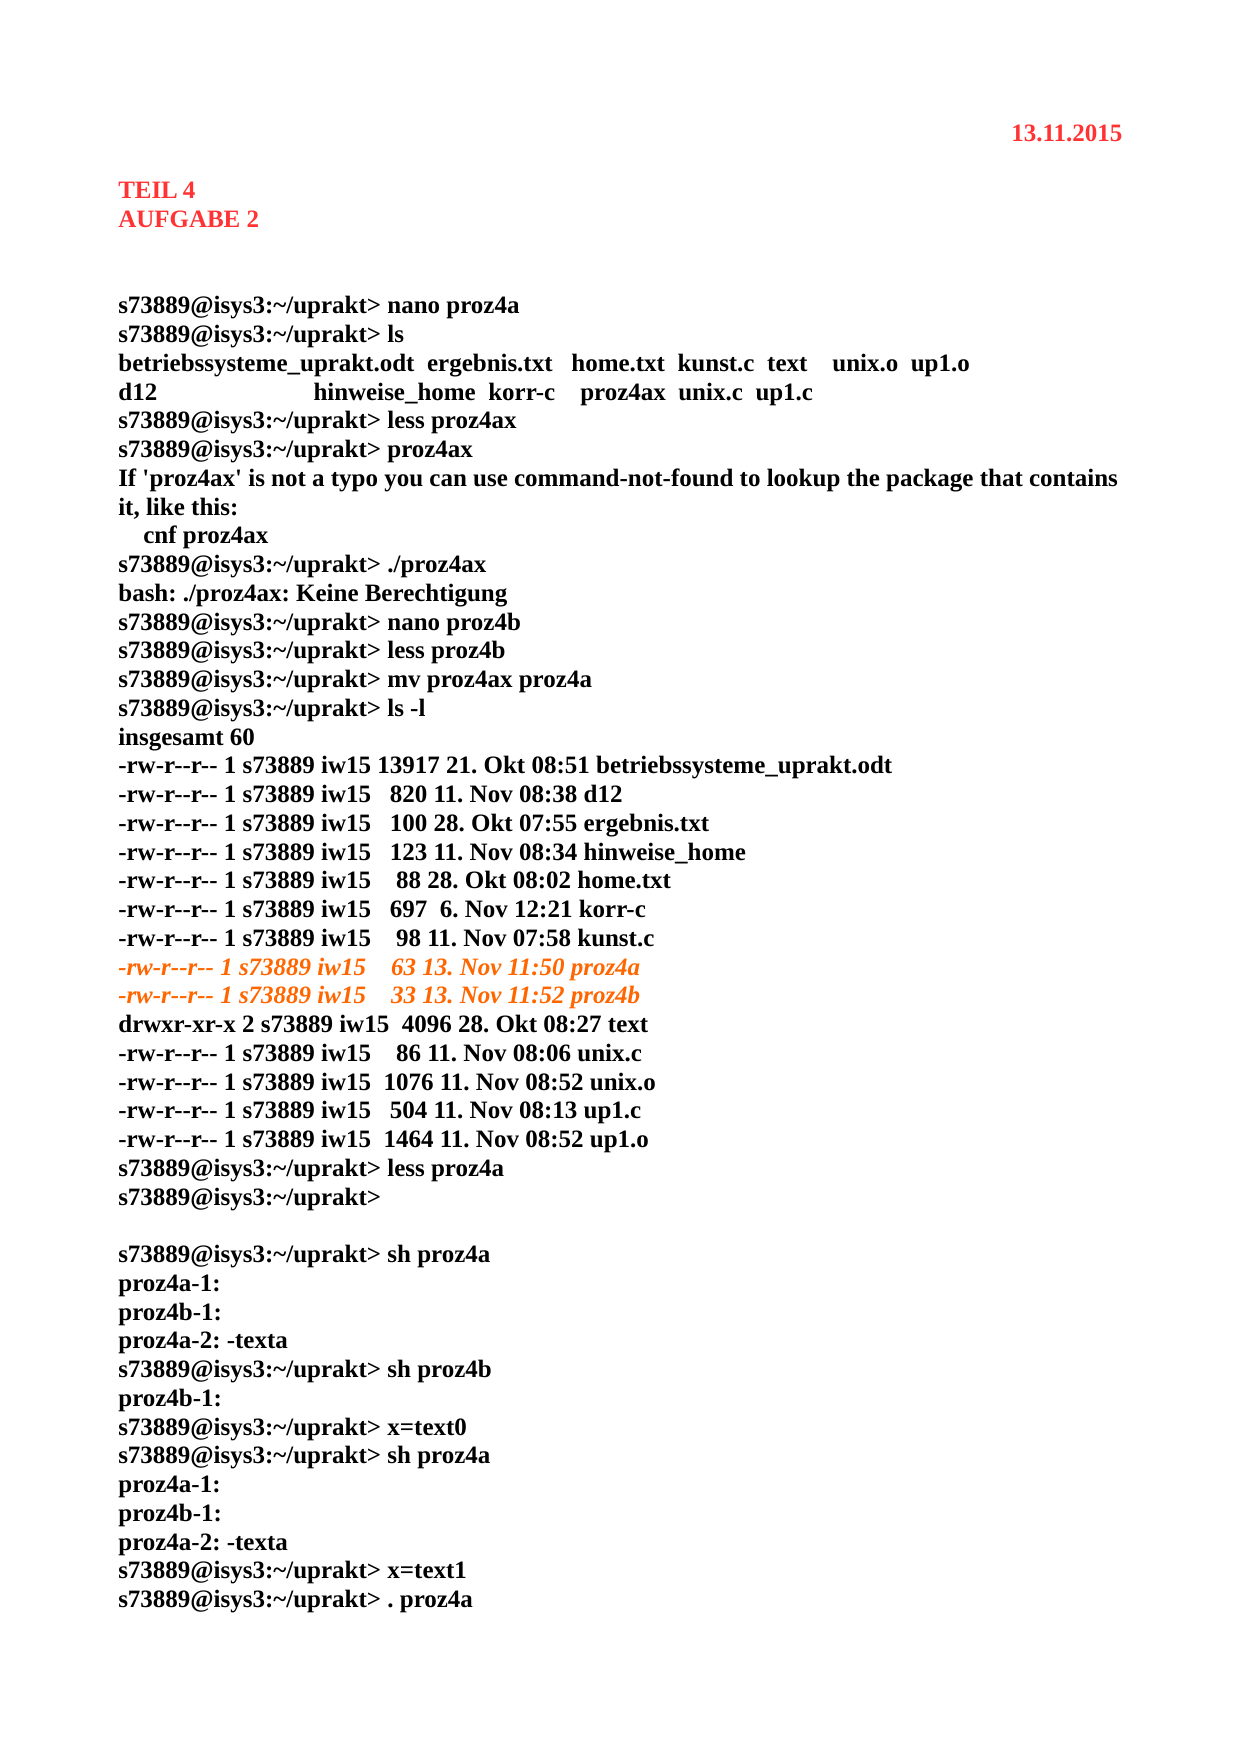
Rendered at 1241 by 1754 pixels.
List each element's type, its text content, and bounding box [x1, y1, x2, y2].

text proz4a-1: [118, 1469, 1122, 1498]
text s73889@isys3:~/uprakt> x=text0 [118, 1412, 1122, 1441]
text s73889@isys3:~/uprakt> mv proz4ax proz4a [118, 664, 1122, 693]
text insgesamt 60 [118, 722, 1122, 751]
text -rw-r--r-- 1 s73889 iw15 33 13. Nov 11:52 proz4b [118, 981, 1122, 1009]
text -rw-r--r-- 1 s73889 iw15 1076 11. Nov 08:52 unix.o [118, 1067, 1122, 1096]
text -rw-r--r-- 1 s73889 iw15 123 11. Nov 08:34 hinweise_home [118, 837, 1122, 866]
text proz4a-2: -texta [118, 1326, 1122, 1354]
text AUFGABE 2 [118, 204, 1122, 233]
text s73889@isys3:~/uprakt> ls -l [118, 693, 1122, 722]
text s73889@isys3:~/uprakt> sh proz4a [118, 1441, 1122, 1469]
text s73889@isys3:~/uprakt> less proz4a [118, 1153, 1122, 1182]
text s73889@isys3:~/uprakt> . proz4a [118, 1584, 1122, 1613]
text If 'proz4ax' is not a typo you can use command-not-found to lookup the package that contains it, like this: [118, 463, 1122, 521]
text s73889@isys3:~/uprakt> proz4ax [118, 434, 1122, 463]
text -rw-r--r-- 1 s73889 iw15 88 28. Okt 08:02 home.txt [118, 866, 1122, 894]
text TEIL 4 [118, 176, 1122, 204]
text -rw-r--r-- 1 s73889 iw15 100 28. Okt 07:55 ergebnis.txt [118, 808, 1122, 837]
text s73889@isys3:~/uprakt> x=text1 [118, 1556, 1122, 1584]
text s73889@isys3:~/uprakt> nano proz4a [118, 291, 1122, 319]
text betriebssysteme_uprakt.odt ergebnis.txt home.txt kunst.c text unix.o up1.o [118, 348, 1122, 377]
text s73889@isys3:~/uprakt> sh proz4a [118, 1239, 1122, 1268]
text proz4b-1: [118, 1297, 1122, 1326]
text s73889@isys3:~/uprakt> sh proz4b [118, 1354, 1122, 1383]
text -rw-r--r-- 1 s73889 iw15 697 6. Nov 12:21 korr-c [118, 894, 1122, 923]
text proz4a-2: -texta [118, 1527, 1122, 1556]
text -rw-r--r-- 1 s73889 iw15 63 13. Nov 11:50 proz4a [118, 952, 1122, 981]
text proz4b-1: [118, 1498, 1122, 1527]
text -rw-r--r-- 1 s73889 iw15 13917 21. Okt 08:51 betriebssysteme_uprakt.odt [118, 751, 1122, 779]
text proz4b-1: [118, 1383, 1122, 1412]
text -rw-r--r-- 1 s73889 iw15 820 11. Nov 08:38 d12 [118, 779, 1122, 808]
text proz4a-1: [118, 1268, 1122, 1297]
text -rw-r--r-- 1 s73889 iw15 1464 11. Nov 08:52 up1.o [118, 1124, 1122, 1153]
text -rw-r--r-- 1 s73889 iw15 504 11. Nov 08:13 up1.c [118, 1096, 1122, 1124]
text -rw-r--r-- 1 s73889 iw15 98 11. Nov 07:58 kunst.c [118, 923, 1122, 952]
text drwxr-xr-x 2 s73889 iw15 4096 28. Okt 08:27 text [118, 1009, 1122, 1038]
text s73889@isys3:~/uprakt> ./proz4ax [118, 549, 1122, 578]
text cnf proz4ax [118, 521, 1122, 549]
text s73889@isys3:~/uprakt> ls [118, 319, 1122, 348]
text -rw-r--r-- 1 s73889 iw15 86 11. Nov 08:06 unix.c [118, 1038, 1122, 1067]
text s73889@isys3:~/uprakt> less proz4b [118, 636, 1122, 664]
text s73889@isys3:~/uprakt> nano proz4b [118, 607, 1122, 636]
text s73889@isys3:~/uprakt> less proz4ax [118, 406, 1122, 434]
text bash: ./proz4ax: Keine Berechtigung [118, 578, 1122, 607]
text s73889@isys3:~/uprakt> [118, 1182, 1122, 1211]
text d12 hinweise_home korr-c proz4ax unix.c up1.c [118, 377, 1122, 406]
text 13.11.2015 [118, 118, 1122, 147]
